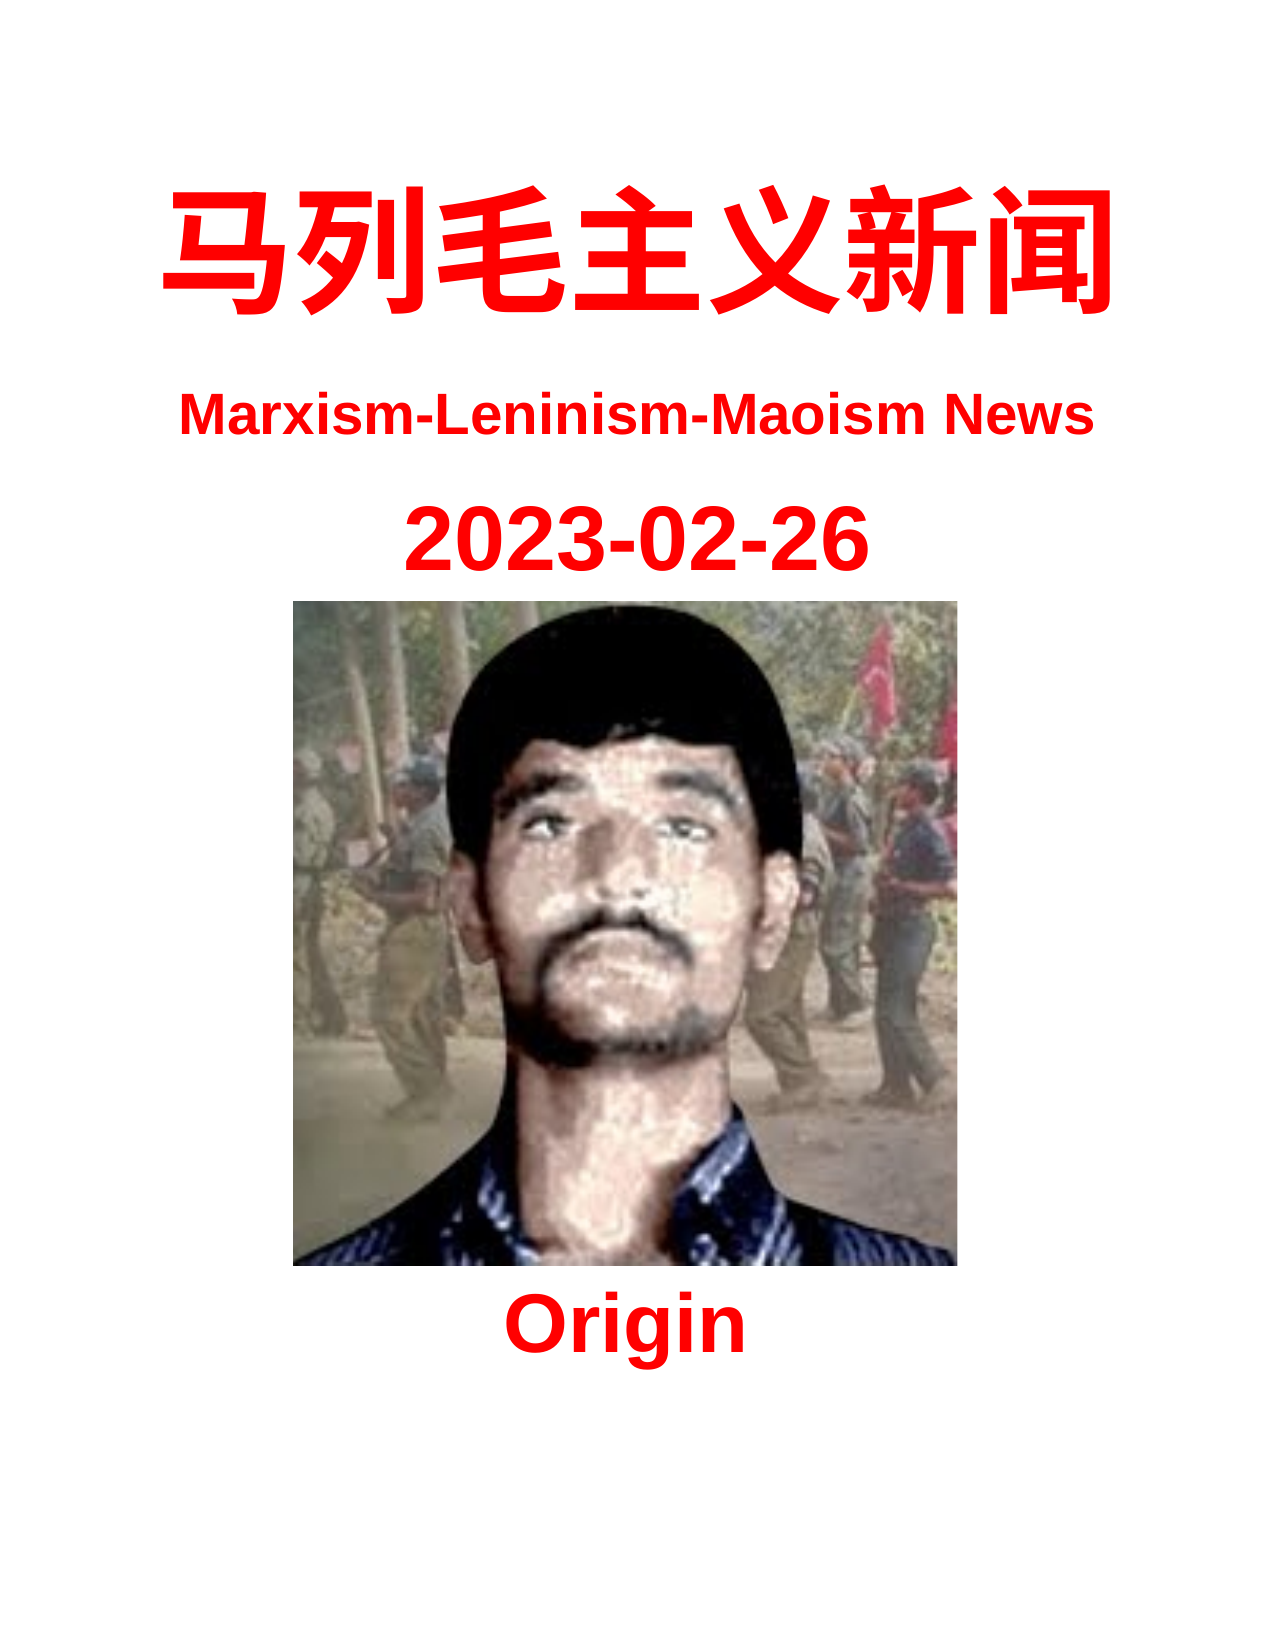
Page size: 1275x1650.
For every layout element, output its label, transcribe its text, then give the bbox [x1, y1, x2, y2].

subtitle 马列毛主义新闻 [118, 143, 1157, 342]
subtitle 2023-02-26 [118, 484, 1157, 590]
subtitle Origin [118, 1274, 1157, 1370]
picture [293, 601, 958, 1266]
subtitle Marxism-Leninism-Maoism News [118, 380, 1157, 447]
